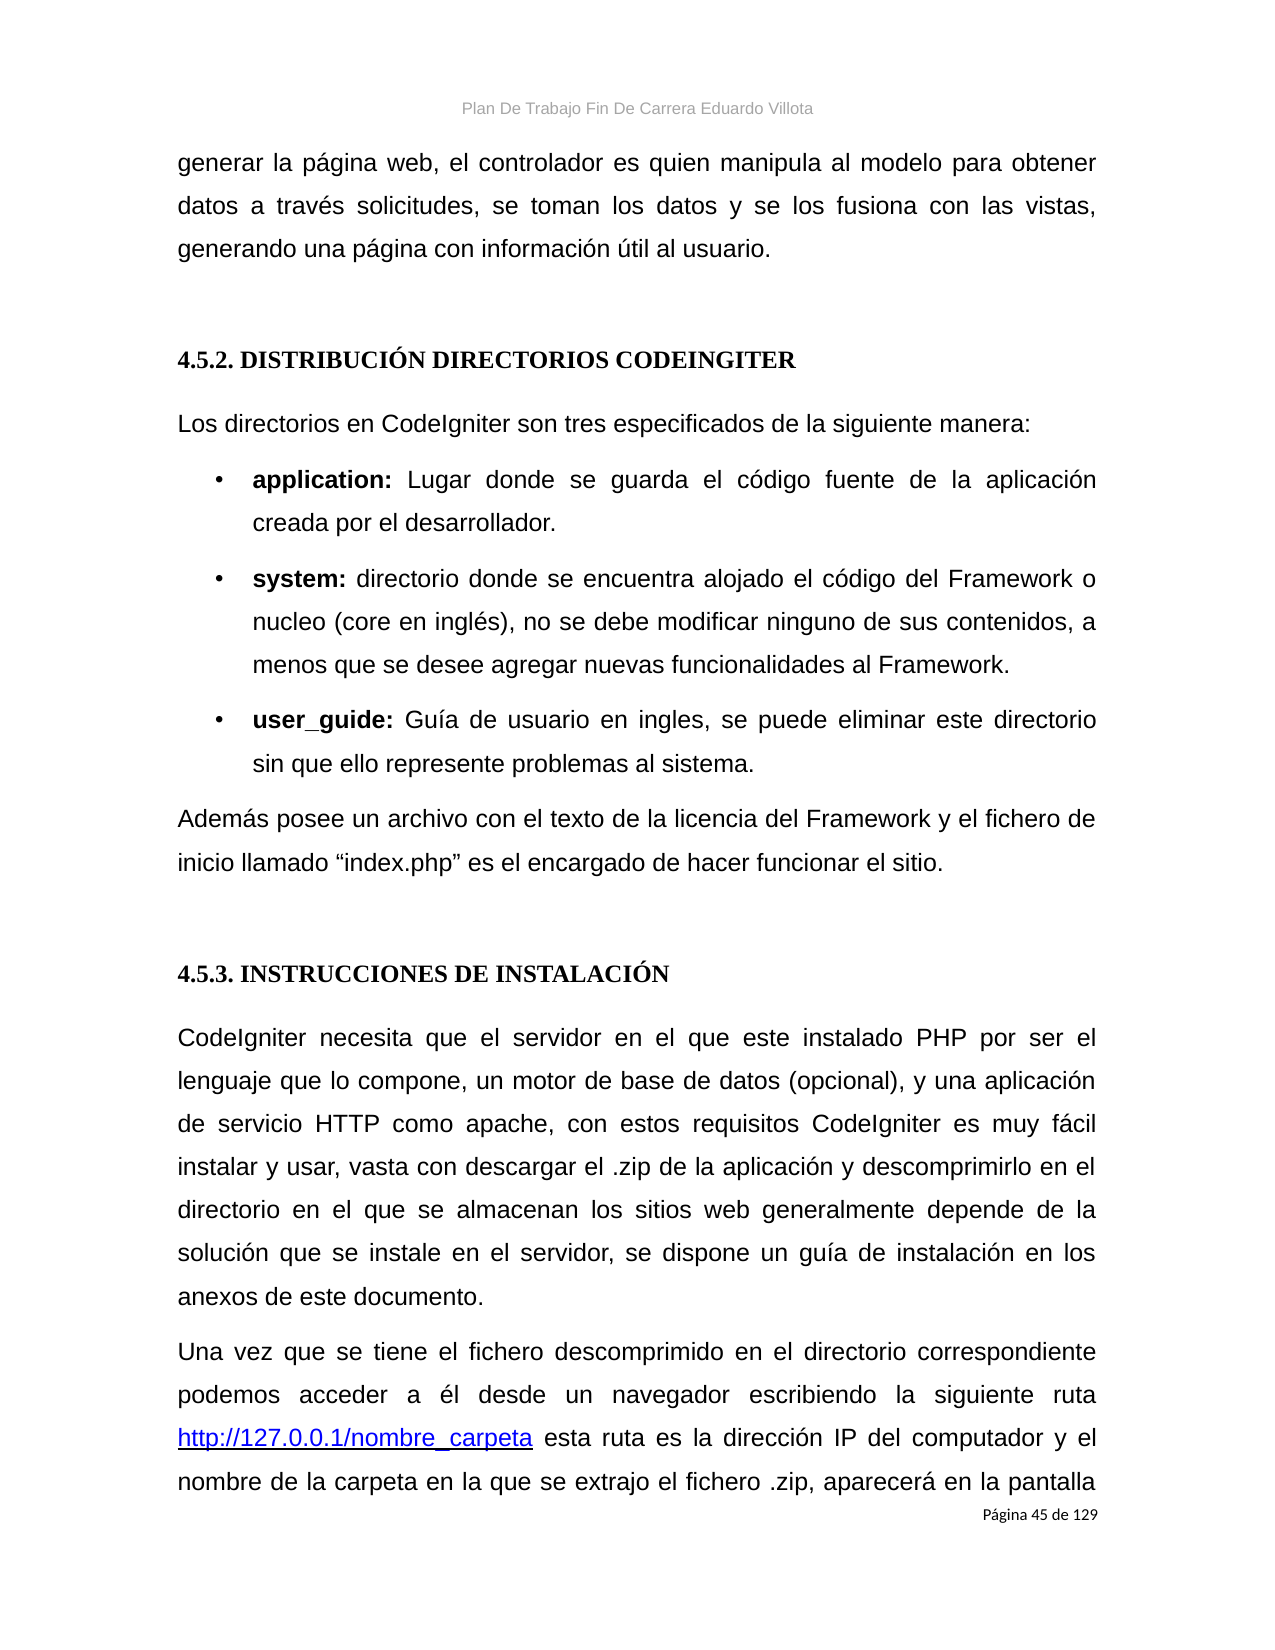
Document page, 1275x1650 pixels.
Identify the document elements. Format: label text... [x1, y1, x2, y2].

list user_guide: Guía de usuario en ingles, se puede eliminar este directorio sin que ello represente problemas al sistema. [215, 706, 1098, 777]
text 4.5.2. DISTRIBUCIÓN DIRECTORIOS CODEINGITER [177, 345, 1098, 374]
text Los directorios en CodeIgniter son tres especificados de la siguiente manera: [177, 409, 1098, 438]
text Una vez que se tiene el fichero descomprimido en el directorio correspondiente podemos acceder a él desde un navegador escribiendo la siguiente ruta http://127.0.0.1/nombre_carpeta esta ruta es la dirección IP del computador y el nombre de la carpeta en la que se extrajo el fichero .zip, aparecerá en la pantalla [177, 1337, 1098, 1495]
text CodeIgniter necesita que el servidor en el que este instalado PHP por ser el lenguaje que lo compone, un motor de base de datos (opcional), y una aplicación de servicio HTTP como apache, con estos requisitos CodeIgniter es muy fácil instalar y usar, vasta con descargar el .zip de la aplicación y descomprimirlo en el directorio en el que se almacenan los sitios web generalmente depende de la solución que se instale en el servidor, se dispone un guía de instalación en los anexos de este documento. [177, 1023, 1098, 1310]
text 4.5.3. INSTRUCCIONES DE INSTALACIÓN [177, 959, 1098, 987]
text Además posee un archivo con el texto de la licencia del Framework y el fichero de inicio llamado “index.php” es el encargado de hacer funcionar el sitio. [177, 804, 1098, 876]
text generar la página web, el controlador es quien manipula al modelo para obtener datos a través solicitudes, se toman los datos y se los fusiona con las vistas, generando una página con información útil al usuario. [177, 148, 1098, 263]
list application: Lugar donde se guarda el código fuente de la aplicación creada por el desarrollador. [215, 465, 1098, 537]
list system: directorio donde se encuentra alojado el código del Framework o nucleo (core en inglés), no se debe modificar ninguno de sus contenidos, a menos que se desee agregar nuevas funcionalidades al Framework. [215, 563, 1098, 679]
